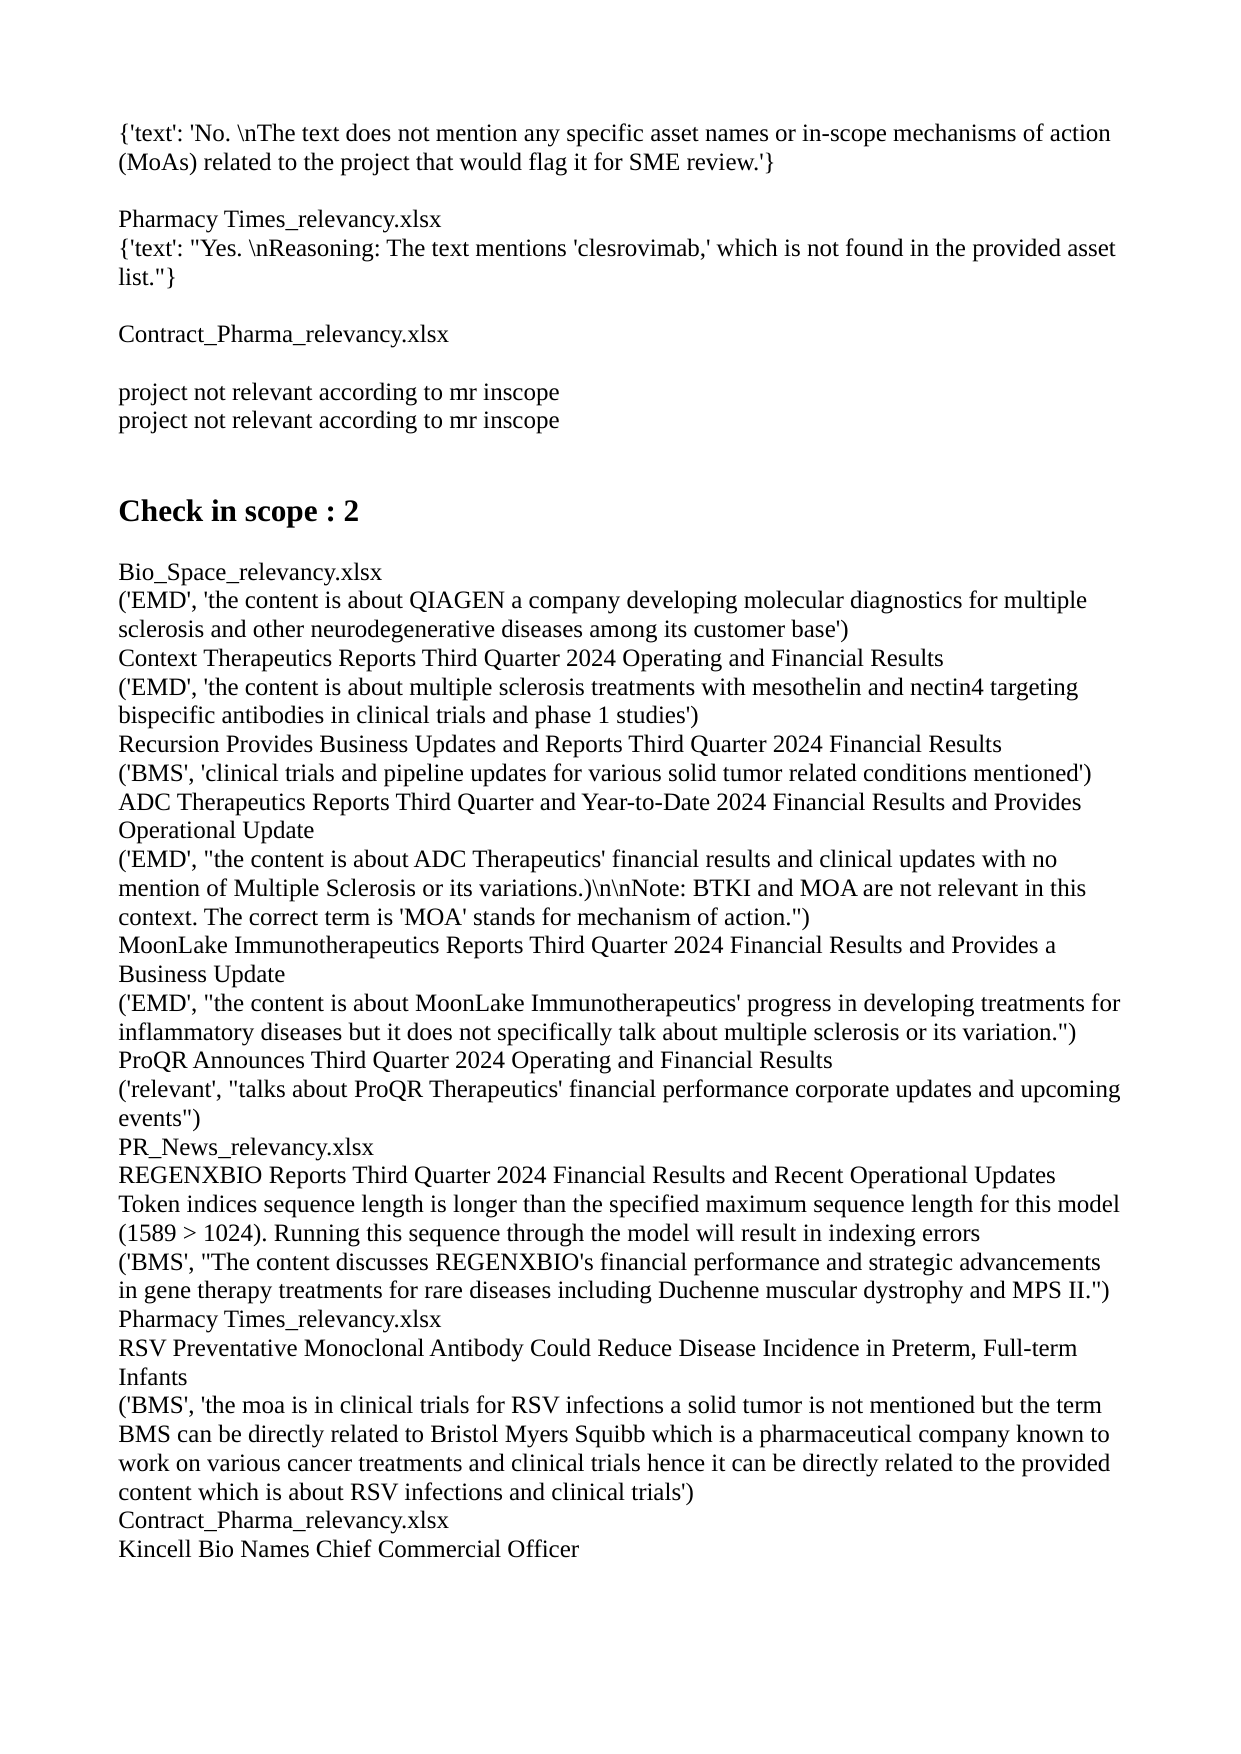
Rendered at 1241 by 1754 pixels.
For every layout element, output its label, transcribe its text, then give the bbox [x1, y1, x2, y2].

text ('BMS', 'the moa is in clinical trials for RSV infections a solid tumor is not mentioned but the term BMS can be directly related to Bristol Myers Squibb which is a pharmaceutical company known to work on various cancer treatments and clinical trials hence it can be directly related to the provided content which is about RSV infections and clinical trials') [118, 1390, 1122, 1505]
text REGENXBIO Reports Third Quarter 2024 Financial Results and Recent Operational Updates [118, 1160, 1122, 1189]
text Contract_Pharma_relevancy.xlsx [118, 319, 1122, 348]
text Token indices sequence length is longer than the specified maximum sequence length for this model (1589 > 1024). Running this sequence through the model will result in indexing errors [118, 1189, 1122, 1247]
text ('EMD', "the content is about MoonLake Immunotherapeutics' progress in developing treatments for inflammatory diseases but it does not specifically talk about multiple sclerosis or its variation.") [118, 988, 1122, 1045]
text ADC Therapeutics Reports Third Quarter and Year-to-Date 2024 Financial Results and Provides Operational Update [118, 787, 1122, 844]
text Contract_Pharma_relevancy.xlsx [118, 1505, 1122, 1534]
text {'text': 'No. \nThe text does not mention any specific asset names or in-scope mechanisms of action (MoAs) related to the project that would flag it for SME review.'} [118, 118, 1122, 176]
text RSV Preventative Monoclonal Antibody Could Reduce Disease Incidence in Preterm, Full-term Infants [118, 1333, 1122, 1390]
text Check in scope : 2 [118, 492, 1122, 528]
text ('BMS', "The content discusses REGENXBIO's financial performance and strategic advancements in gene therapy treatments for rare diseases including Duchenne muscular dystrophy and MPS II.") [118, 1247, 1122, 1304]
text project not relevant according to mr inscope [118, 406, 1122, 434]
text {'text': "Yes. \nReasoning: The text mentions 'clesrovimab,' which is not found in the provided asset list."} [118, 233, 1122, 291]
text Bio_Space_relevancy.xlsx [118, 557, 1122, 585]
text ('EMD', 'the content is about QIAGEN a company developing molecular diagnostics for multiple sclerosis and other neurodegenerative diseases among its customer base') [118, 585, 1122, 643]
text Pharmacy Times_relevancy.xlsx [118, 1304, 1122, 1333]
text ('relevant', "talks about ProQR Therapeutics' financial performance corporate updates and upcoming events") [118, 1074, 1122, 1132]
text MoonLake Immunotherapeutics Reports Third Quarter 2024 Financial Results and Provides a Business Update [118, 930, 1122, 988]
text PR_News_relevancy.xlsx [118, 1132, 1122, 1160]
text Context Therapeutics Reports Third Quarter 2024 Operating and Financial Results [118, 643, 1122, 672]
text ProQR Announces Third Quarter 2024 Operating and Financial Results [118, 1045, 1122, 1074]
text Recursion Provides Business Updates and Reports Third Quarter 2024 Financial Results [118, 729, 1122, 758]
text Pharmacy Times_relevancy.xlsx [118, 204, 1122, 233]
text Kincell Bio Names Chief Commercial Officer [118, 1534, 1122, 1563]
text project not relevant according to mr inscope [118, 377, 1122, 406]
text ('EMD', 'the content is about multiple sclerosis treatments with mesothelin and nectin4 targeting bispecific antibodies in clinical trials and phase 1 studies') [118, 672, 1122, 729]
text ('EMD', "the content is about ADC Therapeutics' financial results and clinical updates with no mention of Multiple Sclerosis or its variations.)\n\nNote: BTKI and MOA are not relevant in this context. The correct term is 'MOA' stands for mechanism of action.") [118, 844, 1122, 930]
text ('BMS', 'clinical trials and pipeline updates for various solid tumor related conditions mentioned') [118, 758, 1122, 787]
